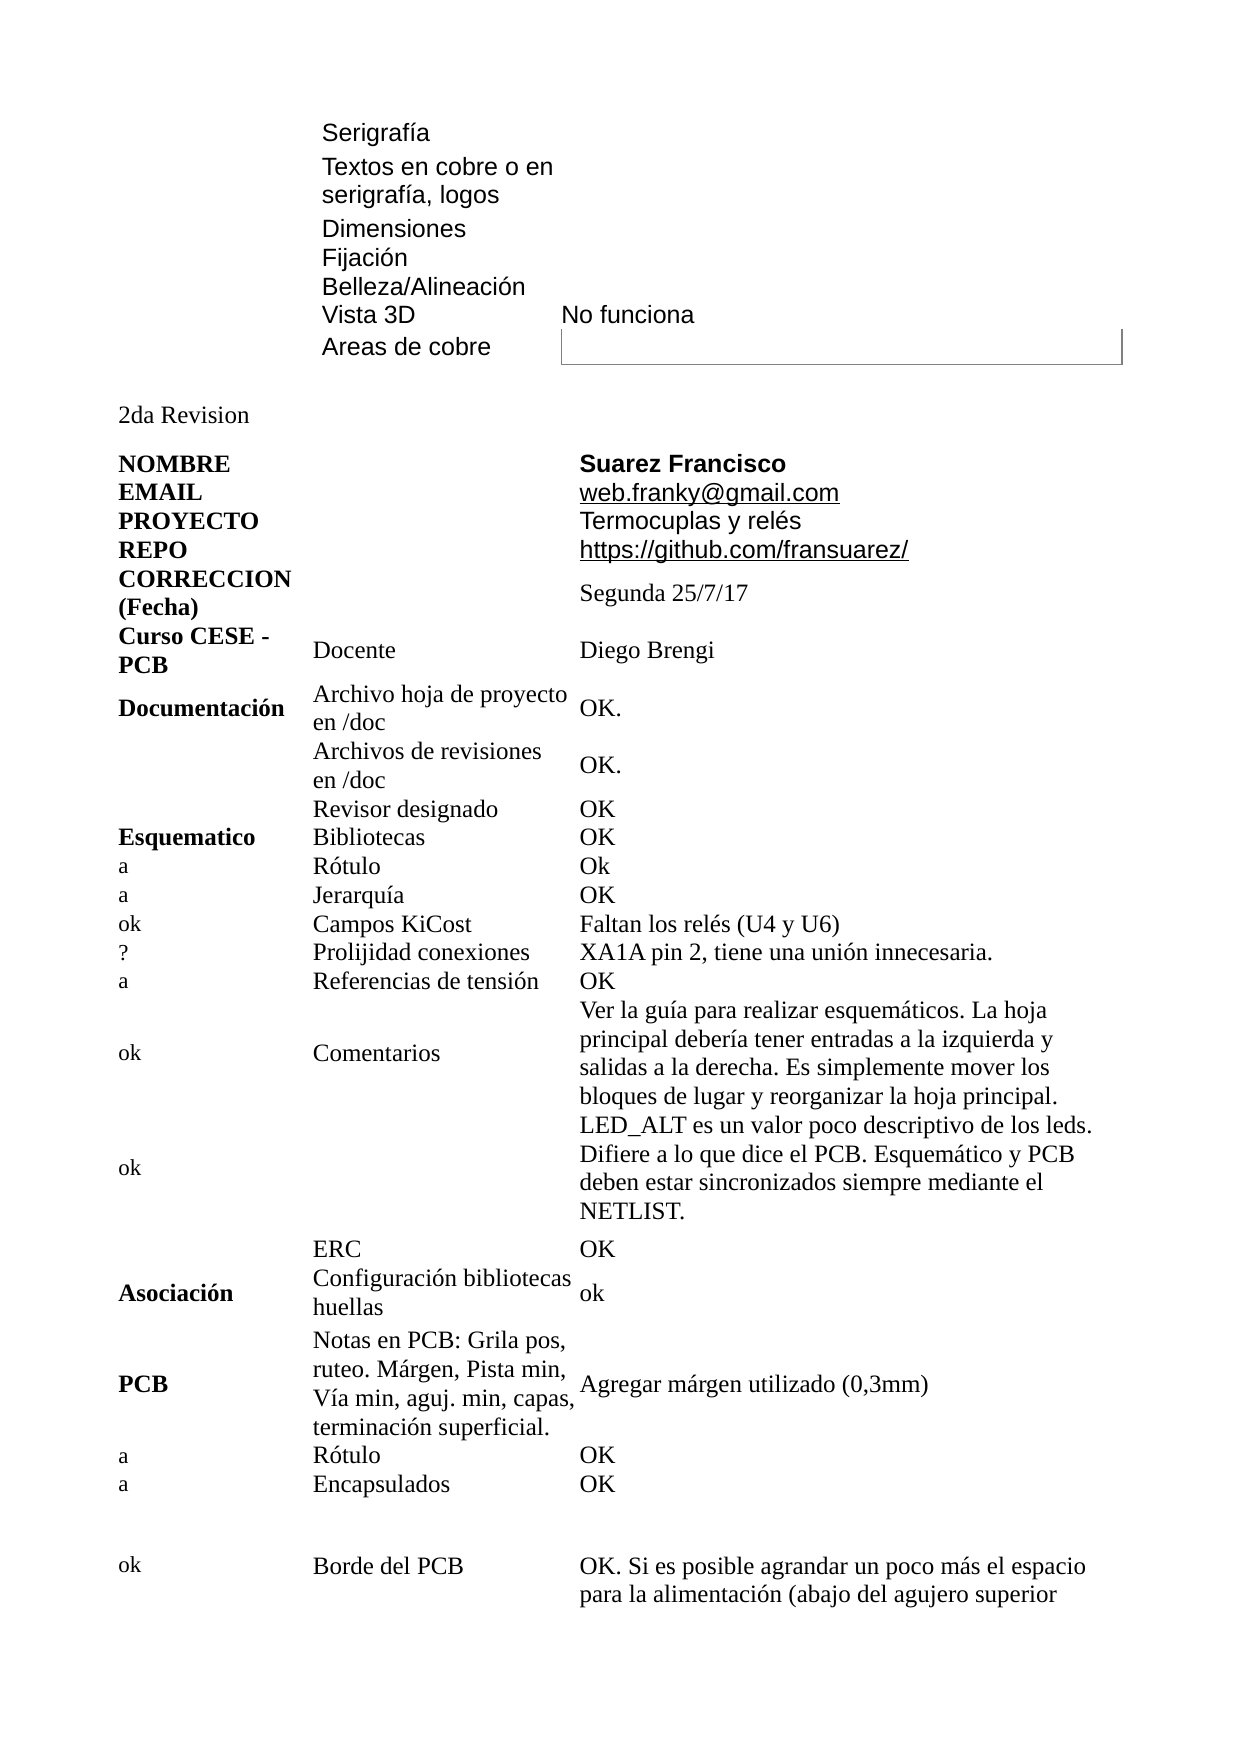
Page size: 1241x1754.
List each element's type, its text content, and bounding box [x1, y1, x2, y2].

table_cell Rótulo [313, 851, 579, 880]
table_cell Rótulo [313, 1441, 579, 1469]
table_cell [118, 329, 322, 363]
table_cell [579, 1498, 1122, 1524]
table_cell [561, 243, 1122, 271]
table_cell OK. [579, 679, 1122, 736]
table_cell Bibliotecas [313, 823, 579, 851]
table_cell [313, 1321, 579, 1326]
table_cell [118, 118, 322, 147]
table_cell Dimensiones [322, 214, 561, 243]
table_cell [118, 271, 322, 300]
table_cell [118, 1498, 313, 1524]
table_cell REPO [118, 535, 313, 564]
table_cell OK [579, 794, 1122, 822]
table_cell [118, 1525, 313, 1551]
table_cell a [118, 880, 313, 909]
table_cell ERC [313, 1235, 579, 1263]
table_cell [579, 1525, 1122, 1551]
table_cell Ok [579, 851, 1122, 880]
table_cell Fijación [322, 243, 561, 271]
table_cell [118, 147, 322, 152]
table_cell [313, 478, 579, 506]
table_cell Documentación [118, 679, 313, 736]
table_cell ? [118, 938, 313, 966]
table_cell a [118, 1469, 313, 1498]
table_cell Termocuplas y relés [579, 506, 1122, 535]
table_cell Referencias de tensión [313, 966, 579, 995]
table_cell OK [579, 1235, 1122, 1263]
table_cell [118, 209, 322, 214]
table_cell Campos KiCost [313, 909, 579, 937]
table_cell OK [579, 823, 1122, 851]
table_cell Configuración bibliotecas huellas [313, 1263, 579, 1321]
table_cell Serigrafía [322, 118, 561, 147]
table_cell [118, 736, 313, 794]
table_cell Archivos de revisiones en /doc [313, 736, 579, 794]
table_cell ok [118, 1551, 313, 1608]
table_cell CORRECCION (Fecha) [118, 564, 313, 621]
table_cell OK [579, 1469, 1122, 1498]
table_cell ok [118, 909, 313, 937]
table_cell [322, 147, 561, 152]
table_cell Textos en cobre o en serigrafía, logos [322, 152, 561, 209]
table_cell PCB [118, 1326, 313, 1441]
table_cell Comentarios [313, 995, 579, 1110]
table_cell [118, 1321, 313, 1326]
table_cell Asociación [118, 1263, 313, 1321]
table_cell Revisor designado [313, 794, 579, 822]
table_cell No funciona [561, 300, 1122, 329]
table_cell Faltan los relés (U4 y U6) [579, 909, 1122, 937]
table_cell [561, 214, 1122, 243]
table_cell [313, 1110, 579, 1225]
table_cell Agregar márgen utilizado (0,3mm) [579, 1326, 1122, 1441]
table_cell a [118, 851, 313, 880]
table_cell OK. Si es posible agrandar un poco más el espacio para la alimentación (abajo del agujero superior [579, 1551, 1122, 1608]
table_cell ok [118, 995, 313, 1110]
table_cell OK [579, 880, 1122, 909]
table_cell [561, 152, 1122, 209]
table_cell web.franky@gmail.com [579, 478, 1122, 506]
table_cell [561, 118, 1122, 147]
table_cell [313, 1498, 579, 1524]
table_cell [561, 147, 1122, 152]
table_cell https://github.com/fransuarez/ [579, 535, 1122, 564]
table_cell [562, 329, 1121, 363]
table_cell Notas en PCB: Grila pos, ruteo. Márgen, Pista min, Vía min, aguj. min, capas, terminación superficial. [313, 1326, 579, 1441]
table_cell EMAIL [118, 478, 313, 506]
table_cell Diego Brengi [579, 621, 1122, 679]
table_cell [118, 243, 322, 271]
table_cell [322, 209, 561, 214]
table_cell [118, 1235, 313, 1263]
table_cell Jerarquía [313, 880, 579, 909]
table_cell ok [118, 1110, 313, 1225]
table_cell Archivo hoja de proyecto en /doc [313, 679, 579, 736]
table_cell [561, 271, 1122, 300]
table_cell a [118, 966, 313, 995]
table_cell [313, 1525, 579, 1551]
table_cell [118, 300, 322, 329]
table_cell LED_ALT es un valor poco descriptivo de los leds. Difiere a lo que dice el PCB. Esquemático y PCB deben estar sincronizados siempre mediante el NETLIST. [579, 1110, 1122, 1225]
table_cell [313, 1230, 579, 1234]
table_cell [118, 214, 322, 243]
table_cell Prolijidad conexiones [313, 938, 579, 966]
text 2da Revision [118, 365, 1122, 428]
table_cell XA1A pin 2, tiene una unión innecesaria. [579, 938, 1122, 966]
table_cell OK [579, 1441, 1122, 1469]
table_cell Borde del PCB [313, 1551, 579, 1608]
table_cell [118, 1225, 313, 1230]
table_cell Areas de cobre [322, 329, 561, 363]
table_cell OK [579, 966, 1122, 995]
table_cell [579, 1225, 1122, 1230]
table_header [313, 449, 579, 477]
table_cell [579, 1230, 1122, 1234]
table_cell [118, 1230, 313, 1234]
table_cell [118, 794, 313, 822]
table_cell Ver la guía para realizar esquemáticos. La hoja principal debería tener entradas a la izquierda y salidas a la derecha. Es simplemente mover los bloques de lugar y reorganizar la hoja principal. [579, 995, 1122, 1110]
table_cell Esquematico [118, 823, 313, 851]
table_cell [118, 152, 322, 209]
table_cell [313, 506, 579, 535]
table_cell ok [579, 1263, 1122, 1321]
table_cell OK. [579, 736, 1122, 794]
table_cell Docente [313, 621, 579, 679]
table_cell [313, 1225, 579, 1230]
table_cell Belleza/Alineación [322, 271, 561, 300]
table_cell [313, 535, 579, 564]
table_cell [313, 564, 579, 621]
table_cell Vista 3D [322, 300, 561, 329]
table_cell Segunda 25/7/17 [579, 564, 1122, 621]
table_cell Curso CESE - PCB [118, 621, 313, 679]
table_cell Encapsulados [313, 1469, 579, 1498]
table_cell PROYECTO [118, 506, 313, 535]
table_header Suarez Francisco [579, 449, 1122, 477]
table_cell [579, 1321, 1122, 1326]
table_header NOMBRE [118, 449, 313, 477]
table_cell a [118, 1441, 313, 1469]
table_cell [561, 209, 1122, 214]
